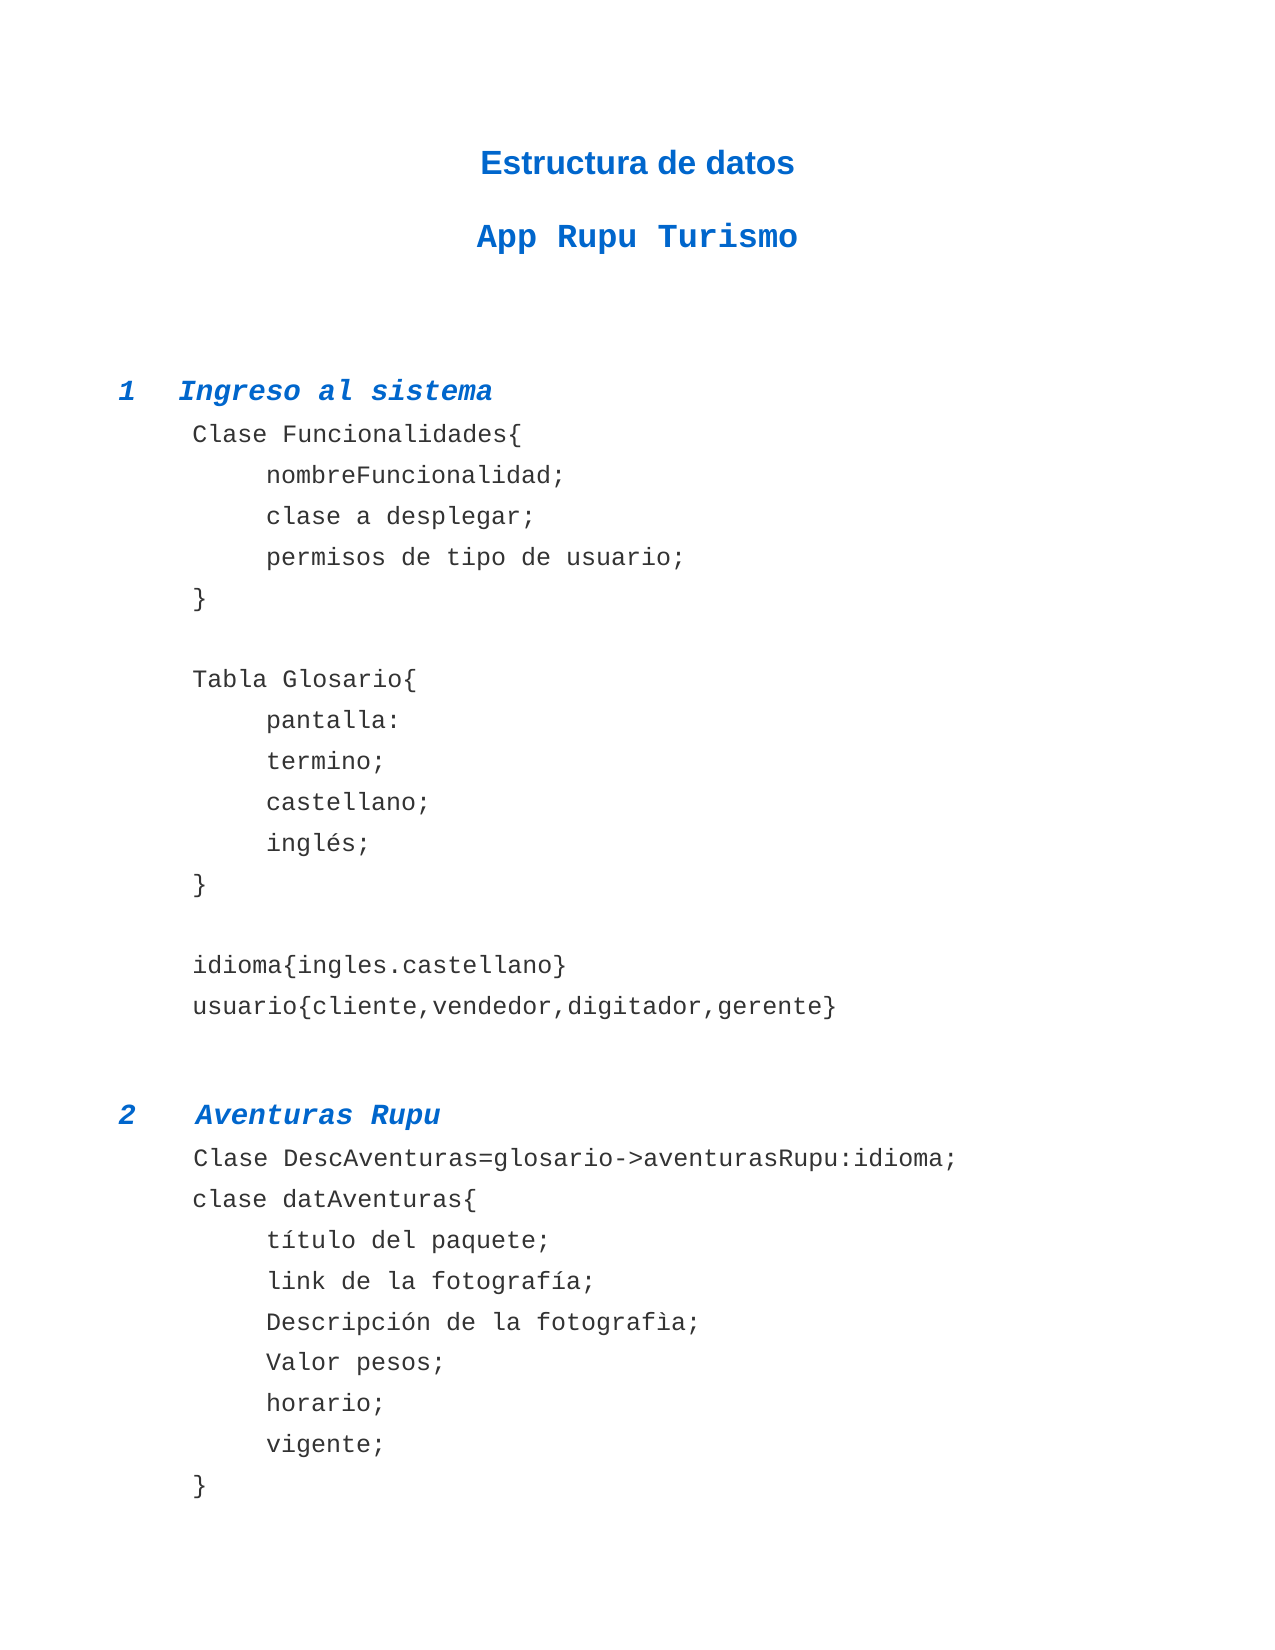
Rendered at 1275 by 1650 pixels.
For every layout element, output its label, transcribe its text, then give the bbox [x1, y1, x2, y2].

text Clase DescAventuras=glosario->aventurasRupu:idioma; [118, 1146, 1157, 1174]
text clase a desplegar; [118, 504, 1157, 532]
text termino; [118, 749, 1157, 777]
text Descripción de la fotografìa; [118, 1309, 1157, 1337]
text vigente; [118, 1432, 1157, 1460]
text pantalla: [118, 708, 1157, 736]
text } [118, 585, 1157, 614]
text título del paquete; [118, 1227, 1157, 1256]
text nombreFuncionalidad; [118, 463, 1157, 491]
text Tabla Glosario{ [118, 667, 1157, 695]
text inglés; [118, 830, 1157, 859]
text } [118, 1472, 1157, 1501]
subtitle Estructura de datos [118, 143, 1157, 182]
text } [118, 871, 1157, 899]
text permisos de tipo de usuario; [118, 544, 1157, 573]
subtitle App Rupu Turismo [118, 219, 1157, 257]
text castellano; [118, 789, 1157, 818]
text usuario{cliente,vendedor,digitador,gerente} [118, 994, 1157, 1022]
text clase datAventuras{ [118, 1187, 1157, 1215]
text horario; [118, 1391, 1157, 1419]
subtitle Aventuras Rupu [118, 1100, 1157, 1133]
subtitle Ingreso al sistema [118, 376, 1157, 409]
text Clase Funcionalidades{ [118, 422, 1157, 450]
text idioma{ingles.castellano} [118, 953, 1157, 981]
text Valor pesos; [118, 1350, 1157, 1378]
text link de la fotografía; [118, 1268, 1157, 1297]
